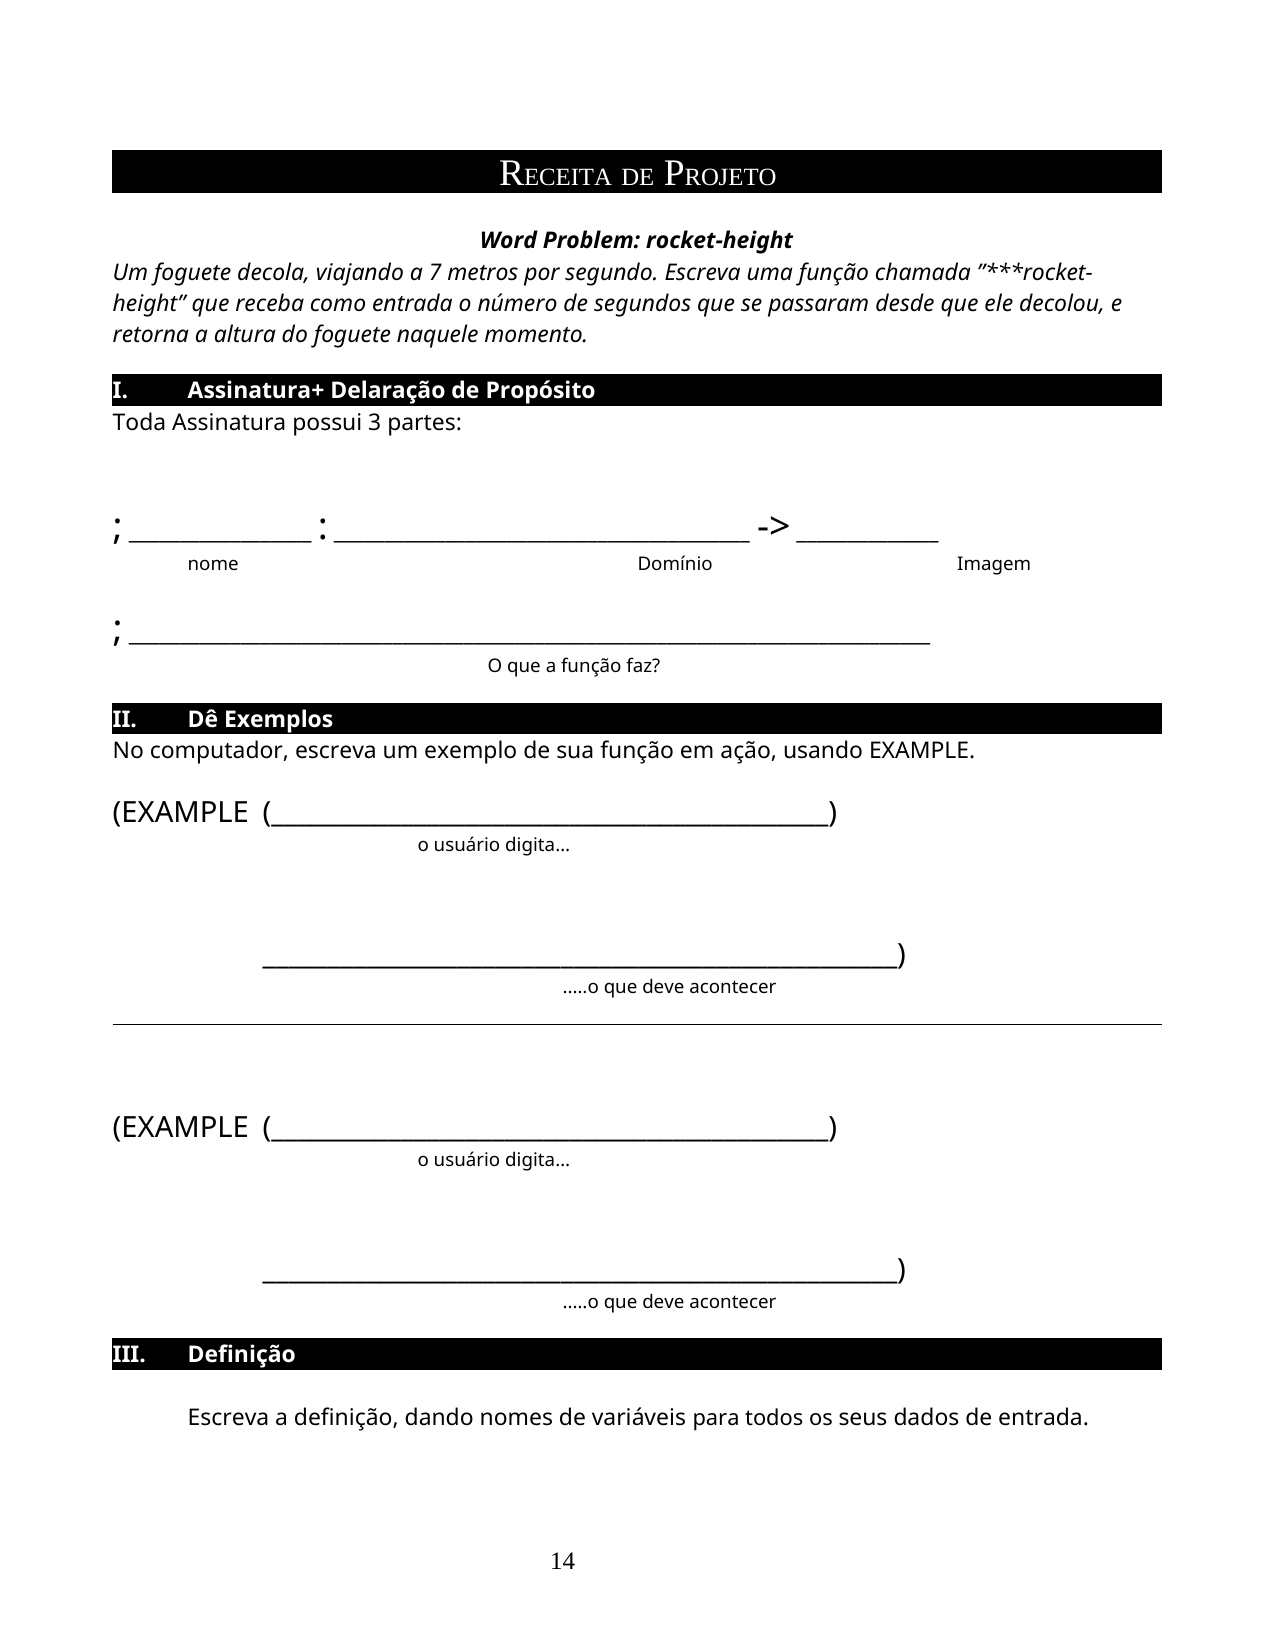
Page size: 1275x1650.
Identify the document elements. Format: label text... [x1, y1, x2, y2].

text _________________________________________________) [187, 933, 1162, 973]
text o usuário digita… [337, 831, 1162, 857]
text _________________________________________________) [187, 1248, 1162, 1288]
text o usuário digita… [337, 1146, 1162, 1172]
text ..…o que deve acontecer [487, 973, 1162, 998]
text ..…o que deve acontecer [487, 1288, 1162, 1313]
text (EXAMPLE (___________________________________________) [112, 791, 1162, 831]
list Escreva a definição, dando nomes de variáveis para todos os seus dados de entrada. [150, 1401, 1162, 1432]
subtitle Dê Exemplos [112, 703, 1162, 734]
text (EXAMPLE (___________________________________________) [112, 1106, 1162, 1146]
text ; __________________ : _________________________________________ -> ______________ [112, 499, 1162, 550]
text No computador, escreva um exemplo de sua função em ação, usando EXAMPLE. [112, 734, 1162, 766]
subtitle Definição [112, 1338, 1162, 1370]
text O que a função faz? [112, 652, 1162, 678]
text nome Domínio Imagem [112, 550, 1162, 576]
subtitle Receita de Projeto [112, 150, 1162, 193]
text Toda Assinatura possui 3 partes: [112, 406, 1162, 437]
text Um foguete decola, viajando a 7 metros por segundo. Escreva uma função chamada ”***rocket-height” que receba como entrada o número de segundos que se passaram desde que ele decolou, e retorna a altura do foguete naquele momento. [112, 256, 1162, 349]
text ; _______________________________________________________________________________ [112, 601, 1162, 652]
subtitle Assinatura+ Delaração de Propósito [112, 374, 1162, 406]
text Word Problem: rocket-height [112, 224, 1162, 256]
